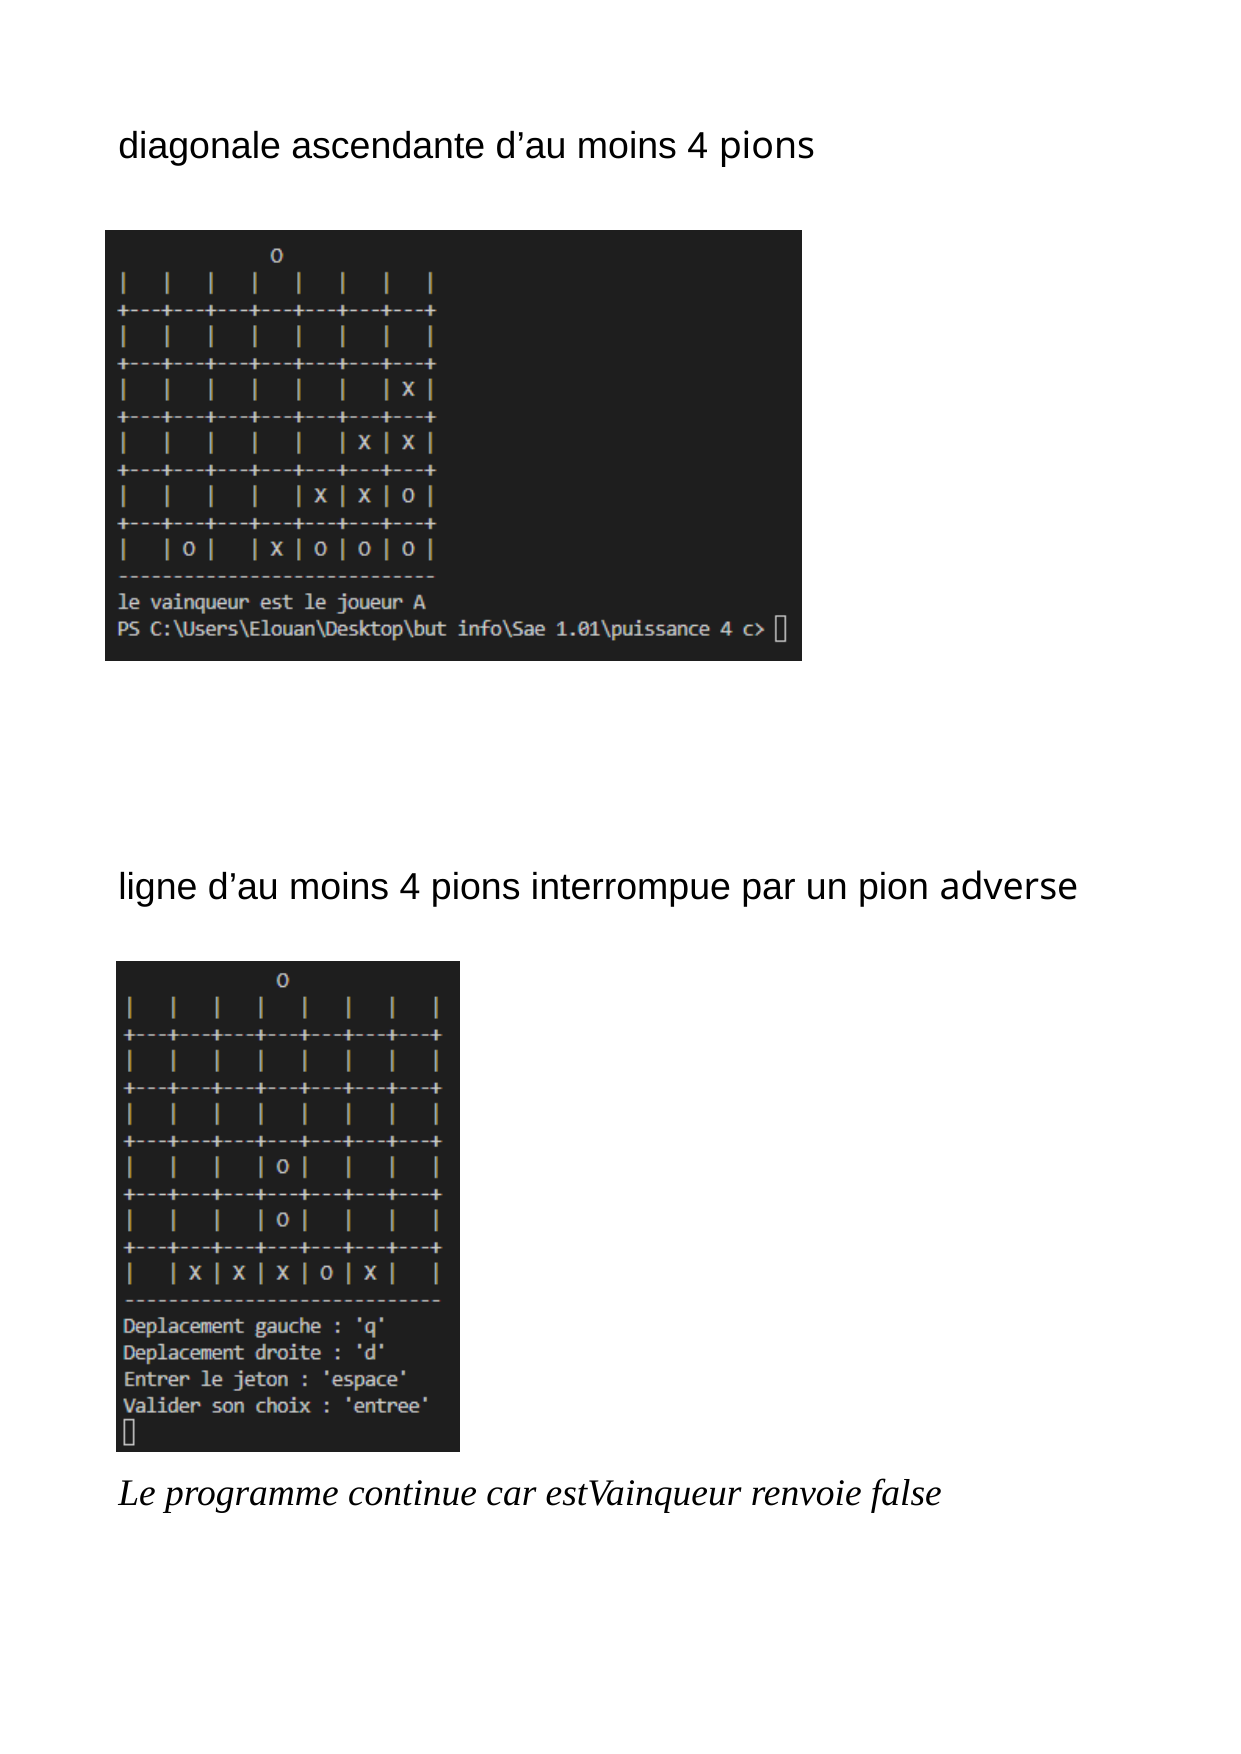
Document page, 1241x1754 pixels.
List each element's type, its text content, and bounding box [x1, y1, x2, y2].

text Le programme continue car estVainqueur renvoie false [118, 1471, 1122, 1514]
picture [105, 230, 802, 661]
picture [116, 961, 460, 1452]
text ligne d’au moins 4 pions interrompue par un pion adverse [118, 859, 1122, 910]
text diagonale ascendante d’au moins 4 pions [118, 118, 1122, 169]
